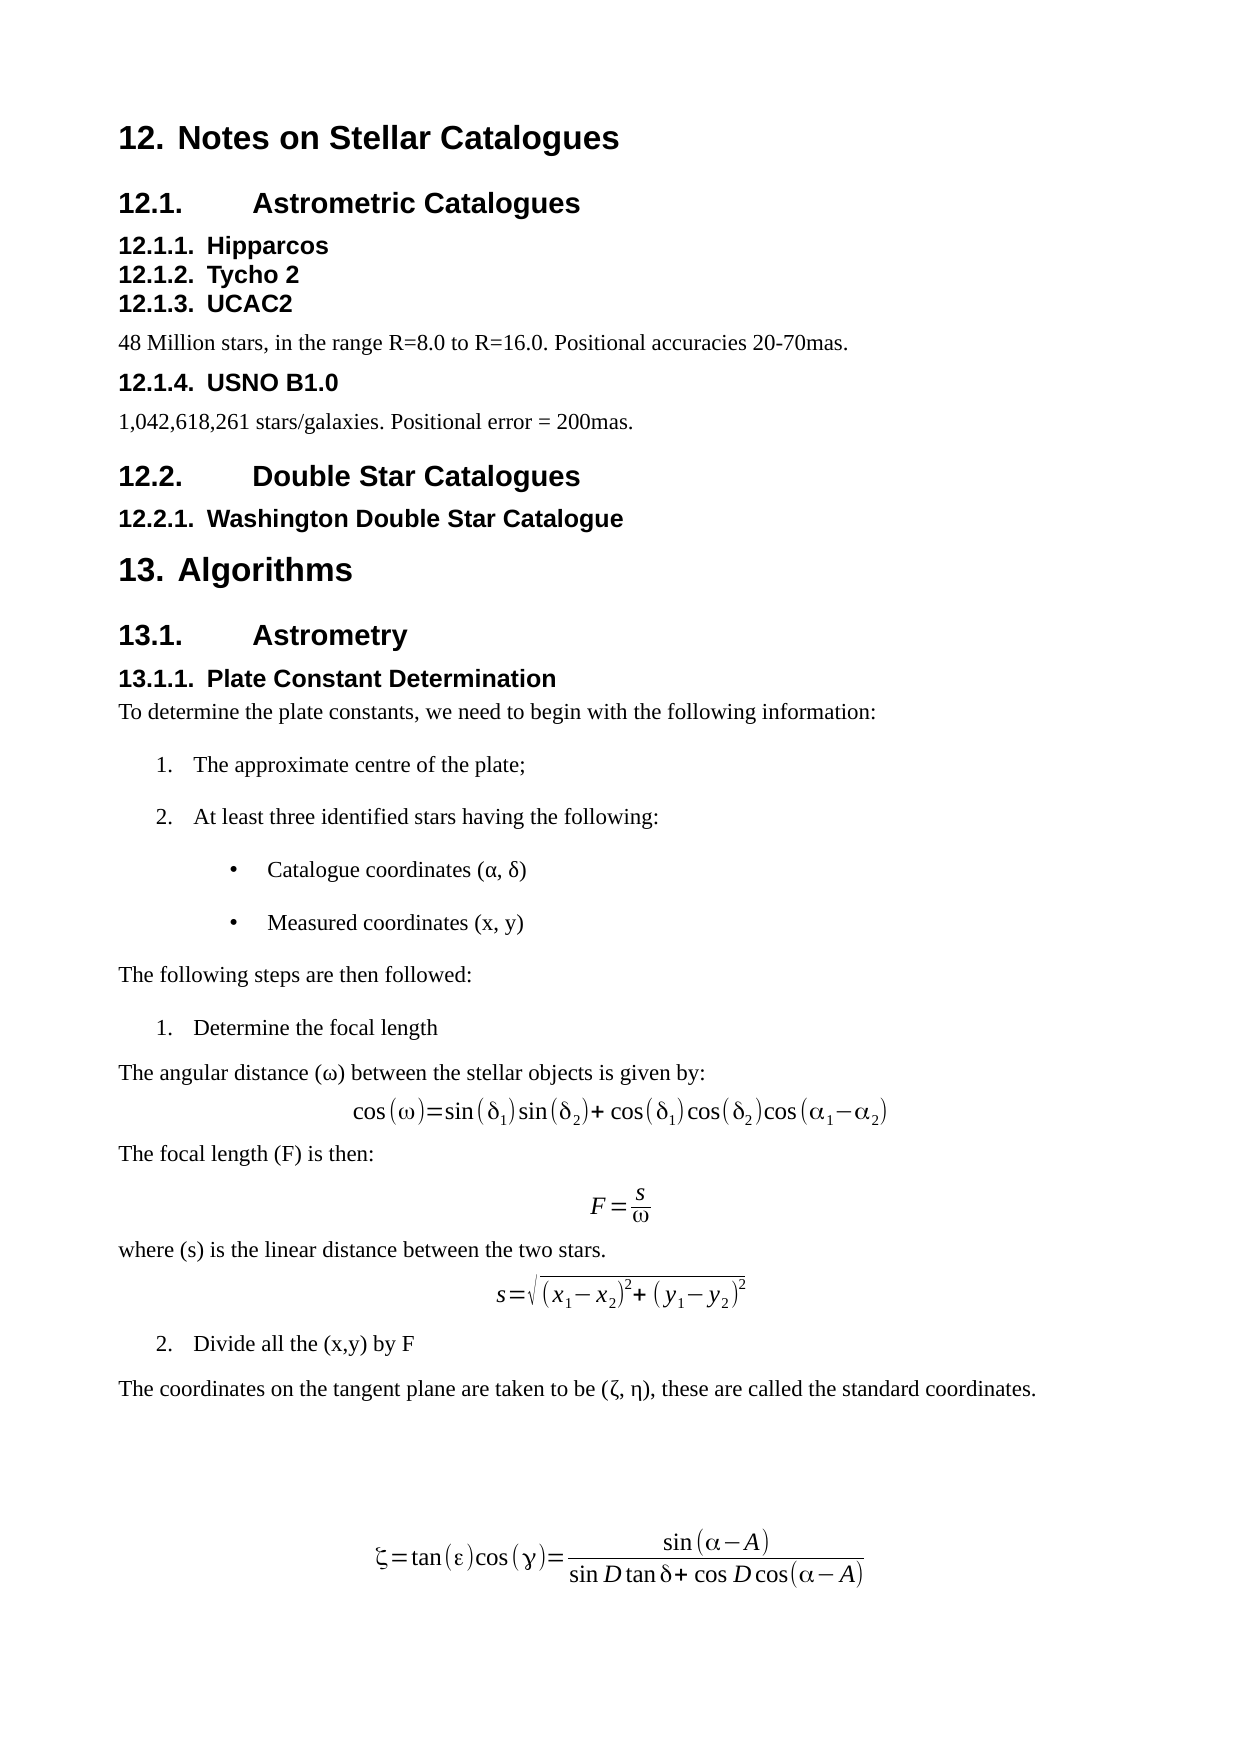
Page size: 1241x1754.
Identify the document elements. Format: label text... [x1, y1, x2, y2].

list At least three identified stars having the following: [156, 789, 1122, 830]
text To determine the plate constants, we need to begin with the following information: [118, 692, 1122, 724]
text 1,042,618,261 stars/galaxies. Positional error = 200mas. [118, 397, 1122, 434]
subtitle Astrometry [118, 618, 1122, 652]
subtitle Double Star Catalogues [118, 459, 1122, 492]
list Catalogue coordinates (α, δ) [229, 842, 1122, 882]
subtitle Hipparcos [118, 231, 1122, 260]
subtitle Algorithms [118, 550, 1122, 589]
subtitle USNO B1.0 [118, 368, 1122, 397]
list Measured coordinates (x, y) [229, 895, 1122, 935]
list Determine the focal length [156, 1000, 1122, 1041]
text where (s) is the linear distance between the two stars. [118, 1236, 1122, 1262]
subtitle UCAC2 [118, 289, 1122, 318]
subtitle Plate Constant Determination [118, 664, 1122, 692]
list The approximate centre of the plate; [156, 737, 1122, 777]
subtitle Notes on Stellar Catalogues [118, 118, 1122, 157]
text The following steps are then followed: [118, 948, 1122, 988]
text 48 Million stars, in the range R=8.0 to R=16.0. Positional accuracies 20-70mas. [118, 318, 1122, 355]
subtitle Washington Double Star Catalogue [118, 504, 1122, 533]
text The angular distance (ω) between the stellar objects is given by: [118, 1059, 1122, 1085]
subtitle Astrometric Catalogues [118, 186, 1122, 219]
text The focal length (F) is then: [118, 1140, 1122, 1167]
list Divide all the (x,y) by F [156, 1317, 1122, 1357]
subtitle Tycho 2 [118, 260, 1122, 289]
text The coordinates on the tangent plane are taken to be (ζ, η), these are called the standard coordinates. [118, 1375, 1122, 1402]
